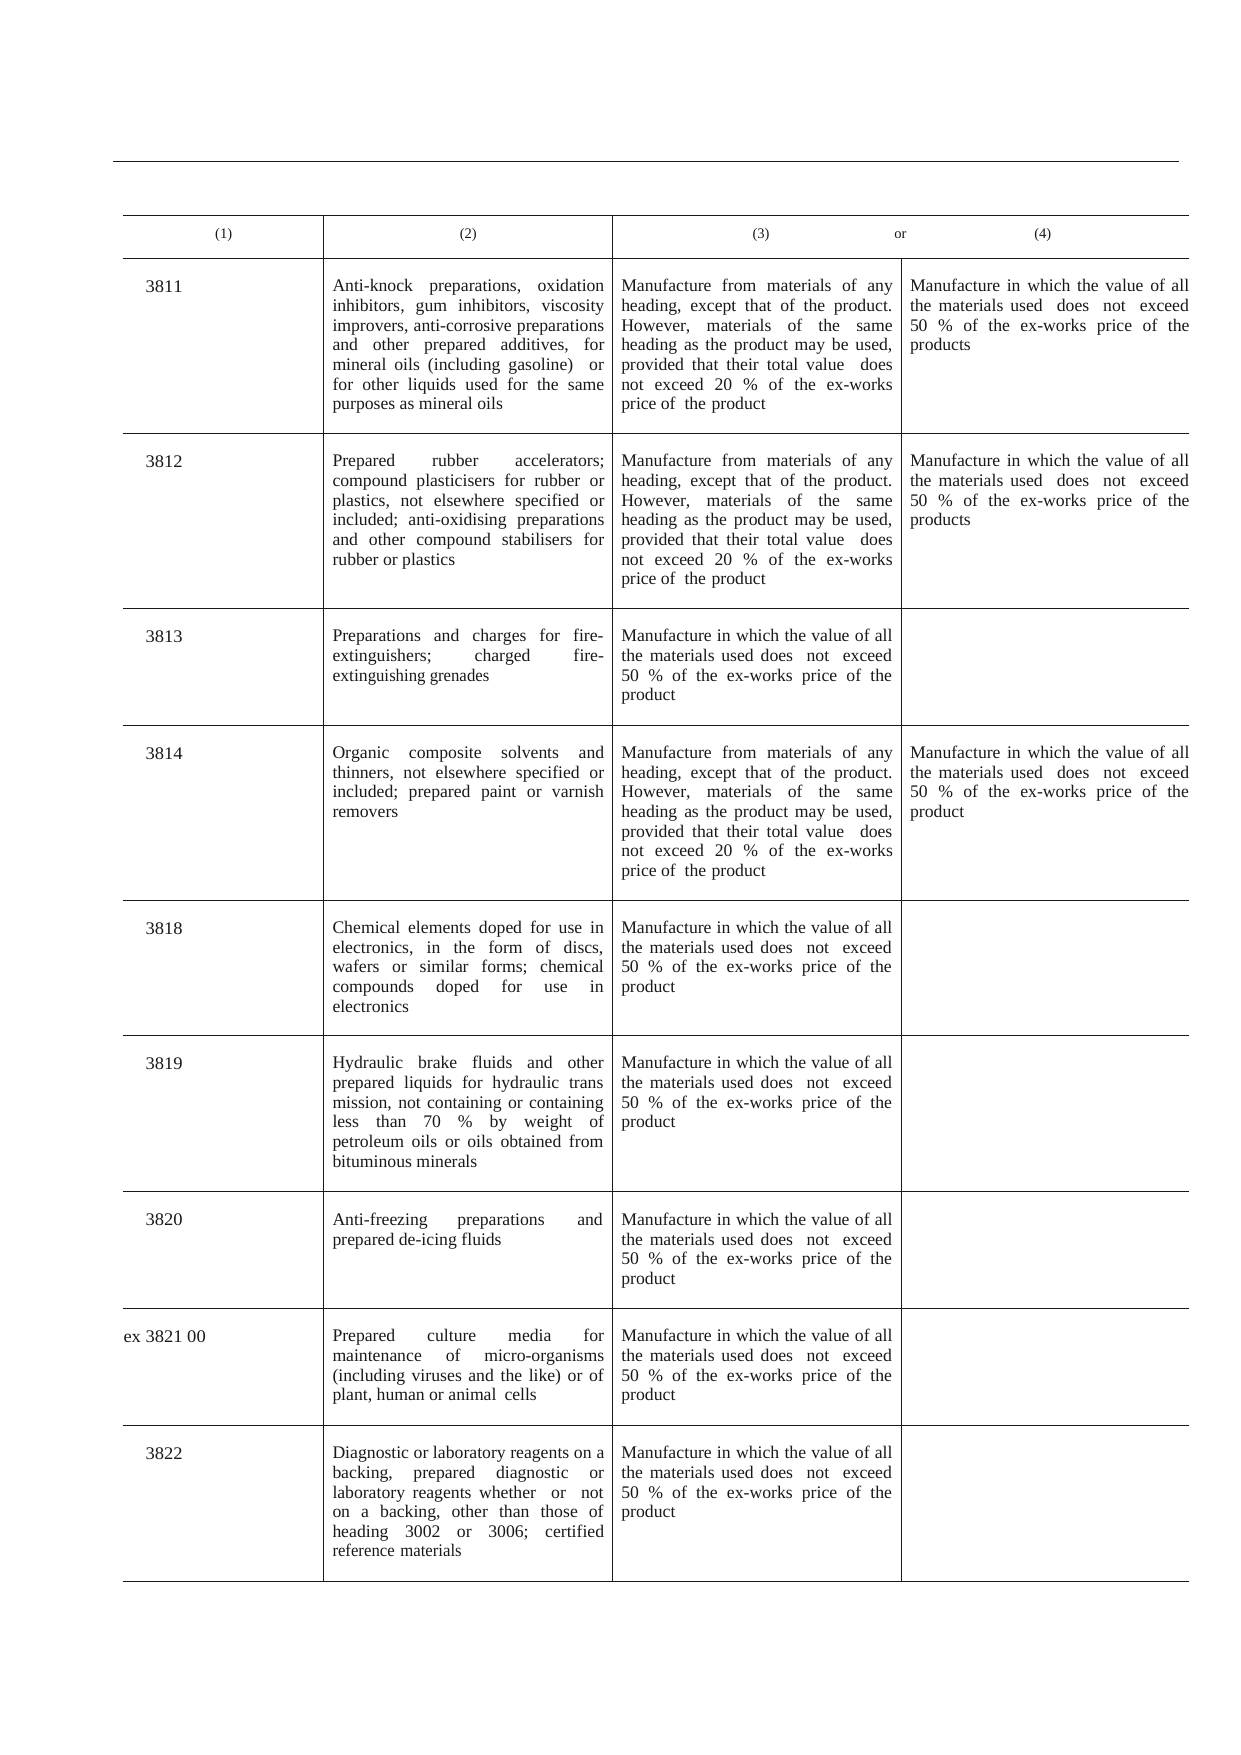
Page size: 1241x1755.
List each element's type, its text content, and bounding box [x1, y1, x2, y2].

table_cell Prepared rubber accelerators; compound plasticisers for rubber or plastics, not elsewhere specified or included; anti-oxidising preparations and other compound stabilisers for rubber or plastics [324, 434, 612, 608]
table_cell [902, 1036, 1189, 1191]
table_cell [902, 901, 1189, 1035]
table_cell Manufacture in which the value of all the materials used does not exceed 50 % of the ex-works price of the product [613, 1192, 901, 1308]
table_cell Organic composite solvents and thinners, not elsewhere specified or included; prepared paint or varnish removers [324, 726, 612, 899]
table_cell Manufacture in which the value of all the materials used does not exceed 50 % of the ex-works price of the product [902, 726, 1189, 899]
table_cell Manufacture in which the value of all the materials used does not exceed 50 % of the ex-works price of the product [613, 1309, 901, 1424]
table_cell Anti-knock preparations, oxidation inhibitors, gum inhibitors, viscosity improvers, anti-corrosive preparations and other prepared additives, for mineral oils (including gasoline) or for other liquids used for the same purposes as mineral oils [324, 259, 612, 433]
table_header (2) [324, 216, 612, 258]
table_cell Manufacture in which the value of all the materials used does not exceed 50 % of the ex-works price of the product [613, 609, 901, 724]
table_cell Manufacture in which the value of all the materials used does not exceed 50 % of the ex-works price of the product [613, 901, 901, 1035]
table_cell Prepared culture media for maintenance of micro-organisms (including viruses and the like) or of plant, human or animal cells [324, 1309, 612, 1424]
table_cell 3814 [123, 726, 323, 899]
table_cell ex 3821 00 [123, 1309, 323, 1424]
table_cell 3822 [123, 1426, 323, 1581]
table_cell 3811 [123, 259, 323, 433]
table_cell Diagnostic or laboratory reagents on a backing, prepared diagnostic or laboratory reagents whether or not on a backing, other than those of heading 3002 or 3006; certified reference materials [324, 1426, 612, 1581]
table_cell Anti-freezing preparations and prepared de-icing fluids [324, 1192, 612, 1308]
table_cell 3819 [123, 1036, 323, 1191]
table_cell Preparations and charges for fire- extinguishers; charged fire-extinguishing grenades [324, 609, 612, 724]
table_header (1) [123, 216, 323, 258]
table_cell [902, 1309, 1189, 1424]
table_header (3) or (4) [613, 216, 1189, 258]
table_cell Manufacture in which the value of all the materials used does not exceed 50 % of the ex-works price of the products [902, 259, 1189, 433]
table_cell 3820 [123, 1192, 323, 1308]
table_cell 3818 [123, 901, 323, 1035]
table_cell [902, 609, 1189, 724]
table_cell Hydraulic brake fluids and other prepared liquids for hydraulic trans­ mission, not containing or containing less than 70 % by weight of petroleum oils or oils obtained from bituminous minerals [324, 1036, 612, 1191]
table_cell 3812 [123, 434, 323, 608]
table_cell Chemical elements doped for use in electronics, in the form of discs, wafers or similar forms; chemical compounds doped for use in electronics [324, 901, 612, 1035]
table_cell Manufacture in which the value of all the materials used does not exceed 50 % of the ex-works price of the products [902, 434, 1189, 608]
table_cell [902, 1426, 1189, 1581]
table_cell Manufacture from materials of any heading, except that of the product. However, materials of the same heading as the product may be used, provided that their total value does not exceed 20 % of the ex-works price of the product [613, 726, 901, 899]
table_cell Manufacture in which the value of all the materials used does not exceed 50 % of the ex-works price of the product [613, 1426, 901, 1581]
table_cell Manufacture from materials of any heading, except that of the product. However, materials of the same heading as the product may be used, provided that their total value does not exceed 20 % of the ex-works price of the product [613, 434, 901, 608]
table_cell Manufacture from materials of any heading, except that of the product. However, materials of the same heading as the product may be used, provided that their total value does not exceed 20 % of the ex-works price of the product [613, 259, 901, 433]
table_cell Manufacture in which the value of all the materials used does not exceed 50 % of the ex-works price of the product [613, 1036, 901, 1191]
table_cell [902, 1192, 1189, 1308]
table_cell 3813 [123, 609, 323, 724]
